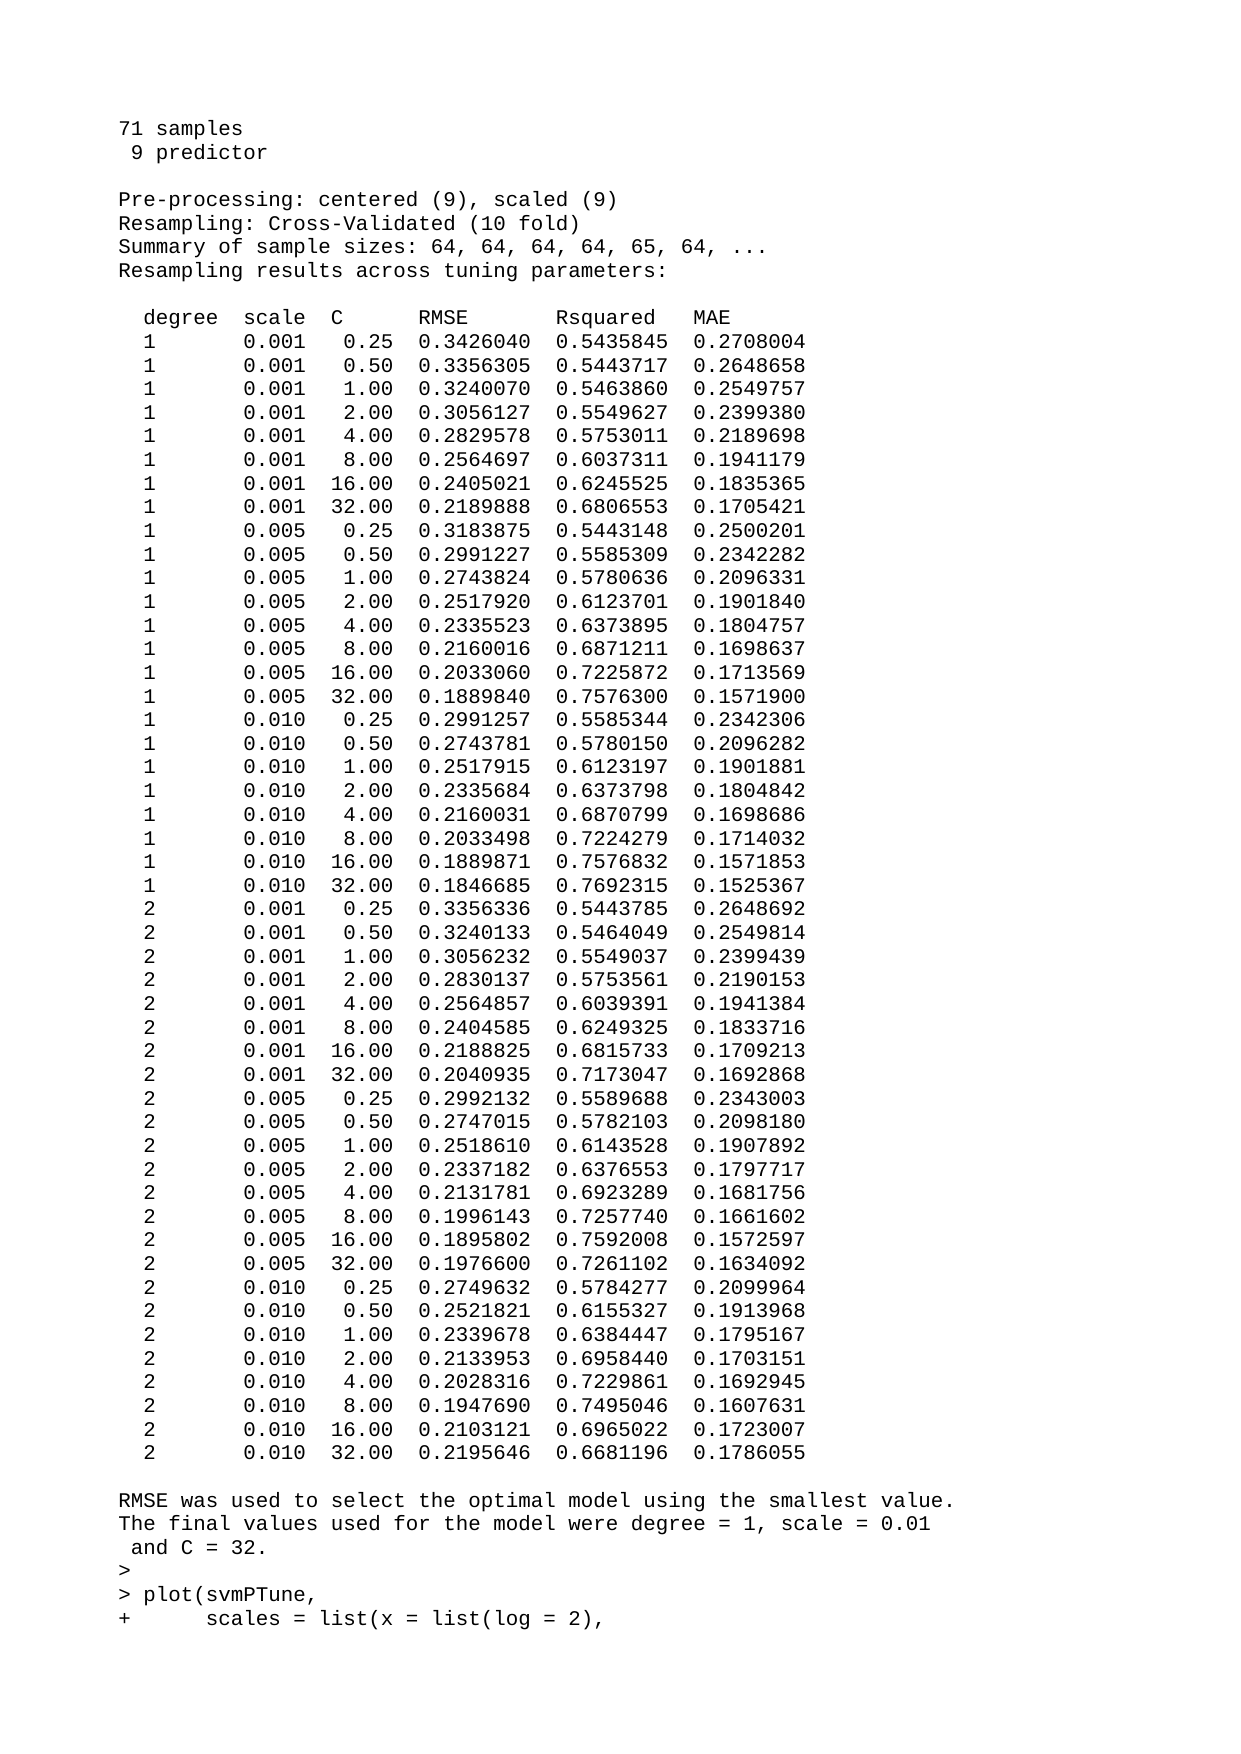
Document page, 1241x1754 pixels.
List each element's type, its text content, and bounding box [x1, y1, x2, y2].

text 2 0.001 4.00 0.2564857 0.6039391 0.1941384 [118, 993, 1122, 1017]
text 1 0.001 4.00 0.2829578 0.5753011 0.2189698 [118, 426, 1122, 449]
text 2 0.005 0.50 0.2747015 0.5782103 0.2098180 [118, 1111, 1122, 1135]
text 1 0.005 1.00 0.2743824 0.5780636 0.2096331 [118, 567, 1122, 591]
text 1 0.005 2.00 0.2517920 0.6123701 0.1901840 [118, 591, 1122, 615]
text 2 0.005 0.25 0.2992132 0.5589688 0.2343003 [118, 1088, 1122, 1111]
text 2 0.001 1.00 0.3056232 0.5549037 0.2399439 [118, 946, 1122, 969]
text 9 predictor [118, 142, 1122, 165]
text > plot(svmPTune, [118, 1584, 1122, 1608]
text 2 0.001 0.25 0.3356336 0.5443785 0.2648692 [118, 898, 1122, 922]
text The final values used for the model were degree = 1, scale = 0.01 [118, 1513, 1122, 1537]
text 1 0.001 16.00 0.2405021 0.6245525 0.1835365 [118, 473, 1122, 496]
text 2 0.010 0.50 0.2521821 0.6155327 0.1913968 [118, 1300, 1122, 1324]
text 2 0.005 1.00 0.2518610 0.6143528 0.1907892 [118, 1135, 1122, 1158]
text Resampling: Cross-Validated (10 fold) [118, 213, 1122, 236]
text 1 0.001 1.00 0.3240070 0.5463860 0.2549757 [118, 378, 1122, 402]
text 1 0.010 16.00 0.1889871 0.7576832 0.1571853 [118, 851, 1122, 875]
text RMSE was used to select the optimal model using the smallest value. [118, 1489, 1122, 1513]
text 2 0.010 0.25 0.2749632 0.5784277 0.2099964 [118, 1277, 1122, 1300]
text 1 0.010 8.00 0.2033498 0.7224279 0.1714032 [118, 827, 1122, 851]
text 2 0.010 16.00 0.2103121 0.6965022 0.1723007 [118, 1419, 1122, 1442]
text 2 0.005 2.00 0.2337182 0.6376553 0.1797717 [118, 1158, 1122, 1182]
text Pre-processing: centered (9), scaled (9) [118, 189, 1122, 213]
text 2 0.010 32.00 0.2195646 0.6681196 0.1786055 [118, 1442, 1122, 1466]
text + scales = list(x = list(log = 2), [118, 1608, 1122, 1631]
text Summary of sample sizes: 64, 64, 64, 64, 65, 64, ... [118, 236, 1122, 260]
text 2 0.010 8.00 0.1947690 0.7495046 0.1607631 [118, 1395, 1122, 1419]
text 2 0.001 32.00 0.2040935 0.7173047 0.1692868 [118, 1064, 1122, 1088]
text 1 0.005 0.25 0.3183875 0.5443148 0.2500201 [118, 520, 1122, 544]
text 1 0.001 32.00 0.2189888 0.6806553 0.1705421 [118, 496, 1122, 520]
text 2 0.005 32.00 0.1976600 0.7261102 0.1634092 [118, 1253, 1122, 1277]
text 1 0.010 0.25 0.2991257 0.5585344 0.2342306 [118, 709, 1122, 733]
text 1 0.001 0.50 0.3356305 0.5443717 0.2648658 [118, 354, 1122, 378]
text 1 0.001 8.00 0.2564697 0.6037311 0.1941179 [118, 449, 1122, 473]
text degree scale C RMSE Rsquared MAE [118, 307, 1122, 331]
text 1 0.001 0.25 0.3426040 0.5435845 0.2708004 [118, 331, 1122, 354]
text 1 0.010 1.00 0.2517915 0.6123197 0.1901881 [118, 757, 1122, 780]
text 1 0.010 4.00 0.2160031 0.6870799 0.1698686 [118, 804, 1122, 827]
text 2 0.001 8.00 0.2404585 0.6249325 0.1833716 [118, 1017, 1122, 1040]
text 2 0.005 16.00 0.1895802 0.7592008 0.1572597 [118, 1229, 1122, 1253]
text 1 0.010 32.00 0.1846685 0.7692315 0.1525367 [118, 875, 1122, 898]
text 1 0.005 4.00 0.2335523 0.6373895 0.1804757 [118, 615, 1122, 638]
text 2 0.010 4.00 0.2028316 0.7229861 0.1692945 [118, 1371, 1122, 1395]
text 2 0.001 2.00 0.2830137 0.5753561 0.2190153 [118, 969, 1122, 993]
text 2 0.010 1.00 0.2339678 0.6384447 0.1795167 [118, 1324, 1122, 1348]
text and C = 32. [118, 1537, 1122, 1561]
text 1 0.005 8.00 0.2160016 0.6871211 0.1698637 [118, 638, 1122, 662]
text 71 samples [118, 118, 1122, 142]
text 1 0.005 16.00 0.2033060 0.7225872 0.1713569 [118, 662, 1122, 686]
text 2 0.001 16.00 0.2188825 0.6815733 0.1709213 [118, 1040, 1122, 1064]
text 1 0.001 2.00 0.3056127 0.5549627 0.2399380 [118, 402, 1122, 426]
text > [118, 1561, 1122, 1584]
text 1 0.010 0.50 0.2743781 0.5780150 0.2096282 [118, 733, 1122, 757]
text 2 0.005 4.00 0.2131781 0.6923289 0.1681756 [118, 1182, 1122, 1206]
text Resampling results across tuning parameters: [118, 260, 1122, 284]
text 2 0.010 2.00 0.2133953 0.6958440 0.1703151 [118, 1348, 1122, 1371]
text 1 0.005 32.00 0.1889840 0.7576300 0.1571900 [118, 686, 1122, 709]
text 1 0.010 2.00 0.2335684 0.6373798 0.1804842 [118, 780, 1122, 804]
text 2 0.001 0.50 0.3240133 0.5464049 0.2549814 [118, 922, 1122, 946]
text 1 0.005 0.50 0.2991227 0.5585309 0.2342282 [118, 544, 1122, 567]
text 2 0.005 8.00 0.1996143 0.7257740 0.1661602 [118, 1206, 1122, 1229]
